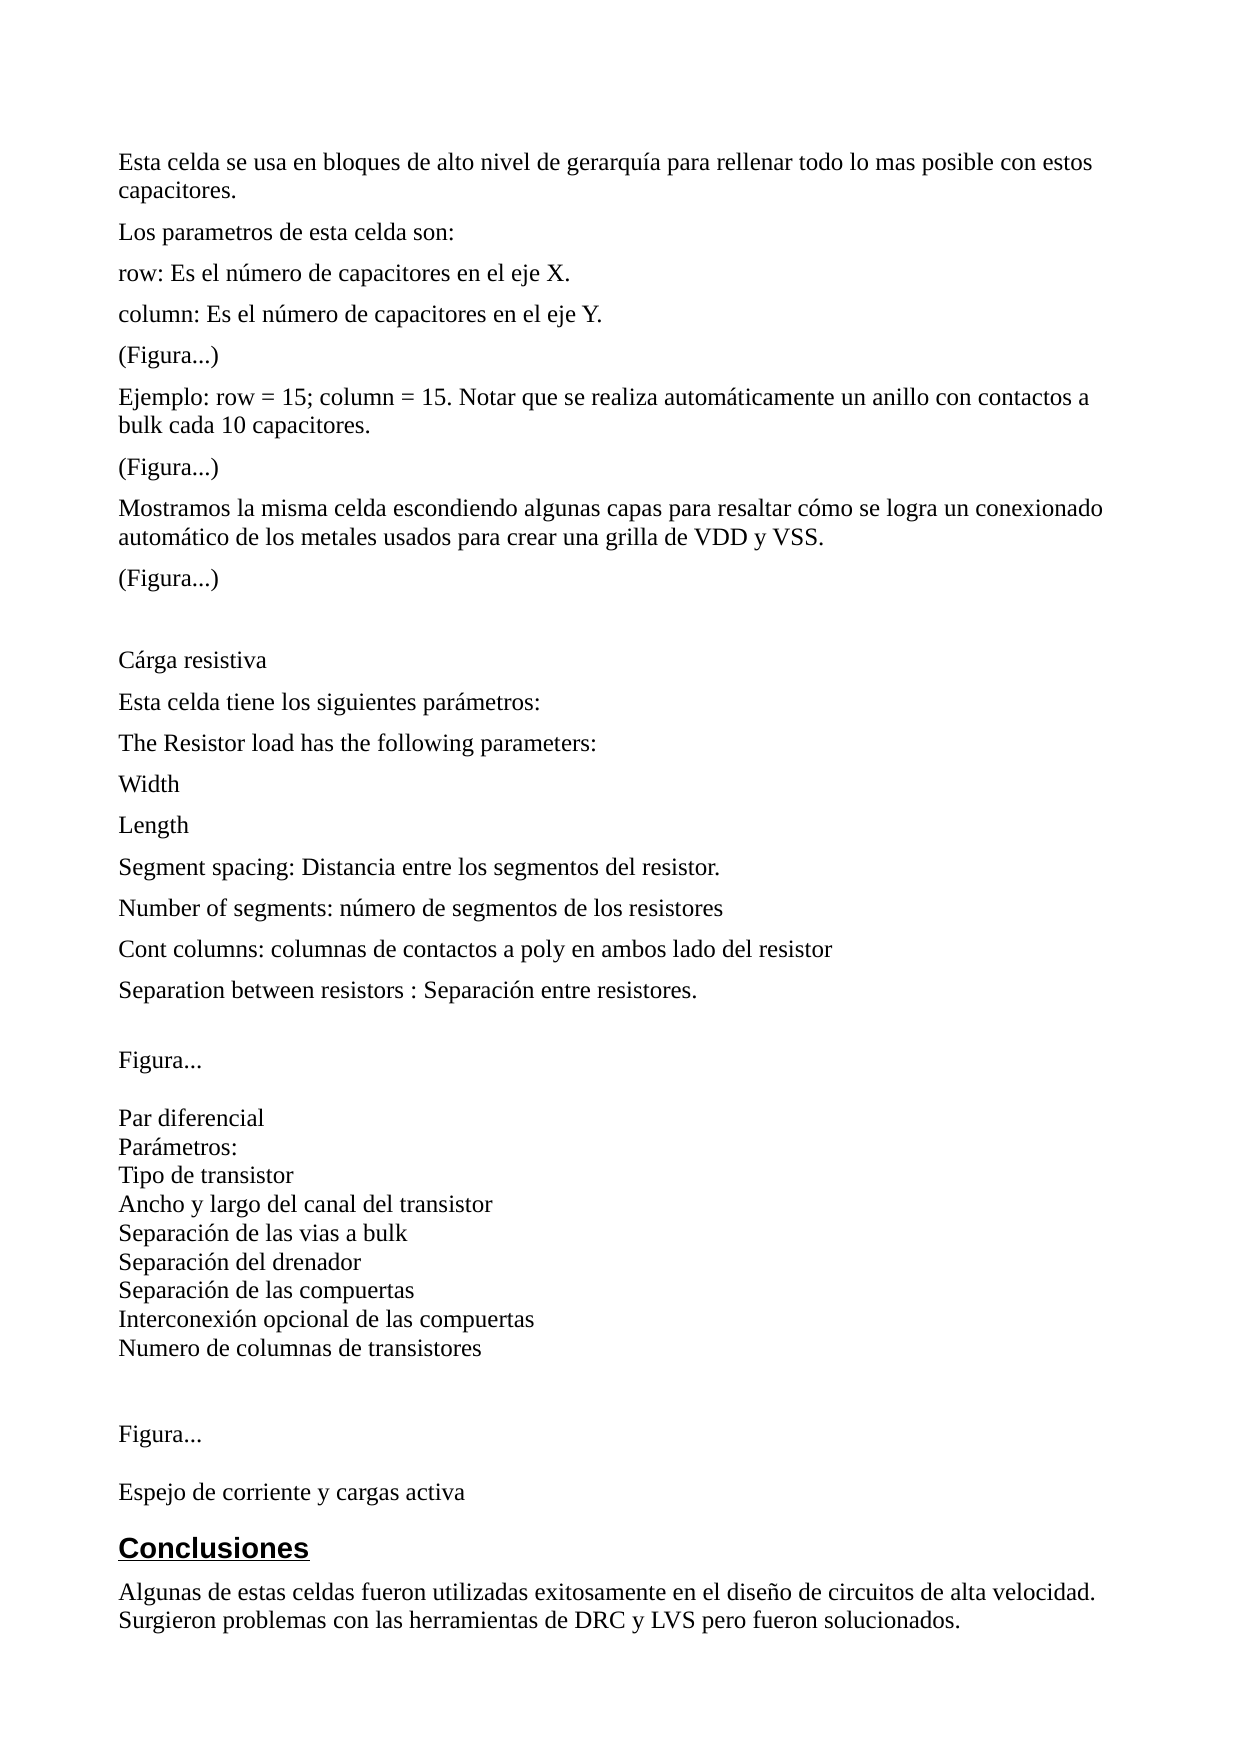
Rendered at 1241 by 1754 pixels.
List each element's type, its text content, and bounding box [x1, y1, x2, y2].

text The Resistor load has the following parameters: [118, 728, 1122, 757]
text Figura... [118, 1419, 1122, 1448]
text Interconexión opcional de las compuertas [118, 1304, 1122, 1333]
text Separación de las vias a bulk [118, 1218, 1122, 1247]
text Parámetros: [118, 1132, 1122, 1161]
text Par diferencial [118, 1103, 1122, 1132]
text Separación del drenador [118, 1247, 1122, 1276]
subtitle Conclusiones [118, 1531, 1122, 1564]
text Separation between resistors : Separación entre resistores. [118, 976, 1122, 1004]
text Number of segments: número de segmentos de los resistores [118, 893, 1122, 922]
text column: Es el número de capacitores en el eje Y. [118, 299, 1122, 328]
text Numero de columnas de transistores [118, 1333, 1122, 1362]
text Tipo de transistor [118, 1161, 1122, 1189]
text Length [118, 811, 1122, 839]
text Los parametros de esta celda son: [118, 217, 1122, 246]
text Esta celda se usa en bloques de alto nivel de gerarquía para rellenar todo lo mas posible con estos capacitores. [118, 147, 1122, 204]
text Segment spacing: Distancia entre los segmentos del resistor. [118, 852, 1122, 881]
text Separación de las compuertas [118, 1276, 1122, 1304]
text Cárga resistiva [118, 646, 1122, 674]
text (Figura...) [118, 563, 1122, 592]
text row: Es el número de capacitores en el eje X. [118, 258, 1122, 287]
text Figura... [118, 1046, 1122, 1074]
text Algunas de estas celdas fueron utilizadas exitosamente en el diseño de circuitos de alta velocidad. Surgieron problemas con las herramientas de DRC y LVS pero fueron solucionados. [118, 1577, 1122, 1634]
text (Figura...) [118, 341, 1122, 369]
text Mostramos la misma celda escondiendo algunas capas para resaltar cómo se logra un conexionado automático de los metales usados para crear una grilla de VDD y VSS. [118, 493, 1122, 551]
text Espejo de corriente y cargas activa [118, 1477, 1122, 1506]
text Ancho y largo del canal del transistor [118, 1189, 1122, 1218]
text Ejemplo: row = 15; column = 15. Notar que se realiza automáticamente un anillo con contactos a bulk cada 10 capacitores. [118, 382, 1122, 439]
text Esta celda tiene los siguientes parámetros: [118, 687, 1122, 716]
text Width [118, 769, 1122, 798]
text (Figura...) [118, 452, 1122, 481]
text Cont columns: columnas de contactos a poly en ambos lado del resistor [118, 934, 1122, 963]
